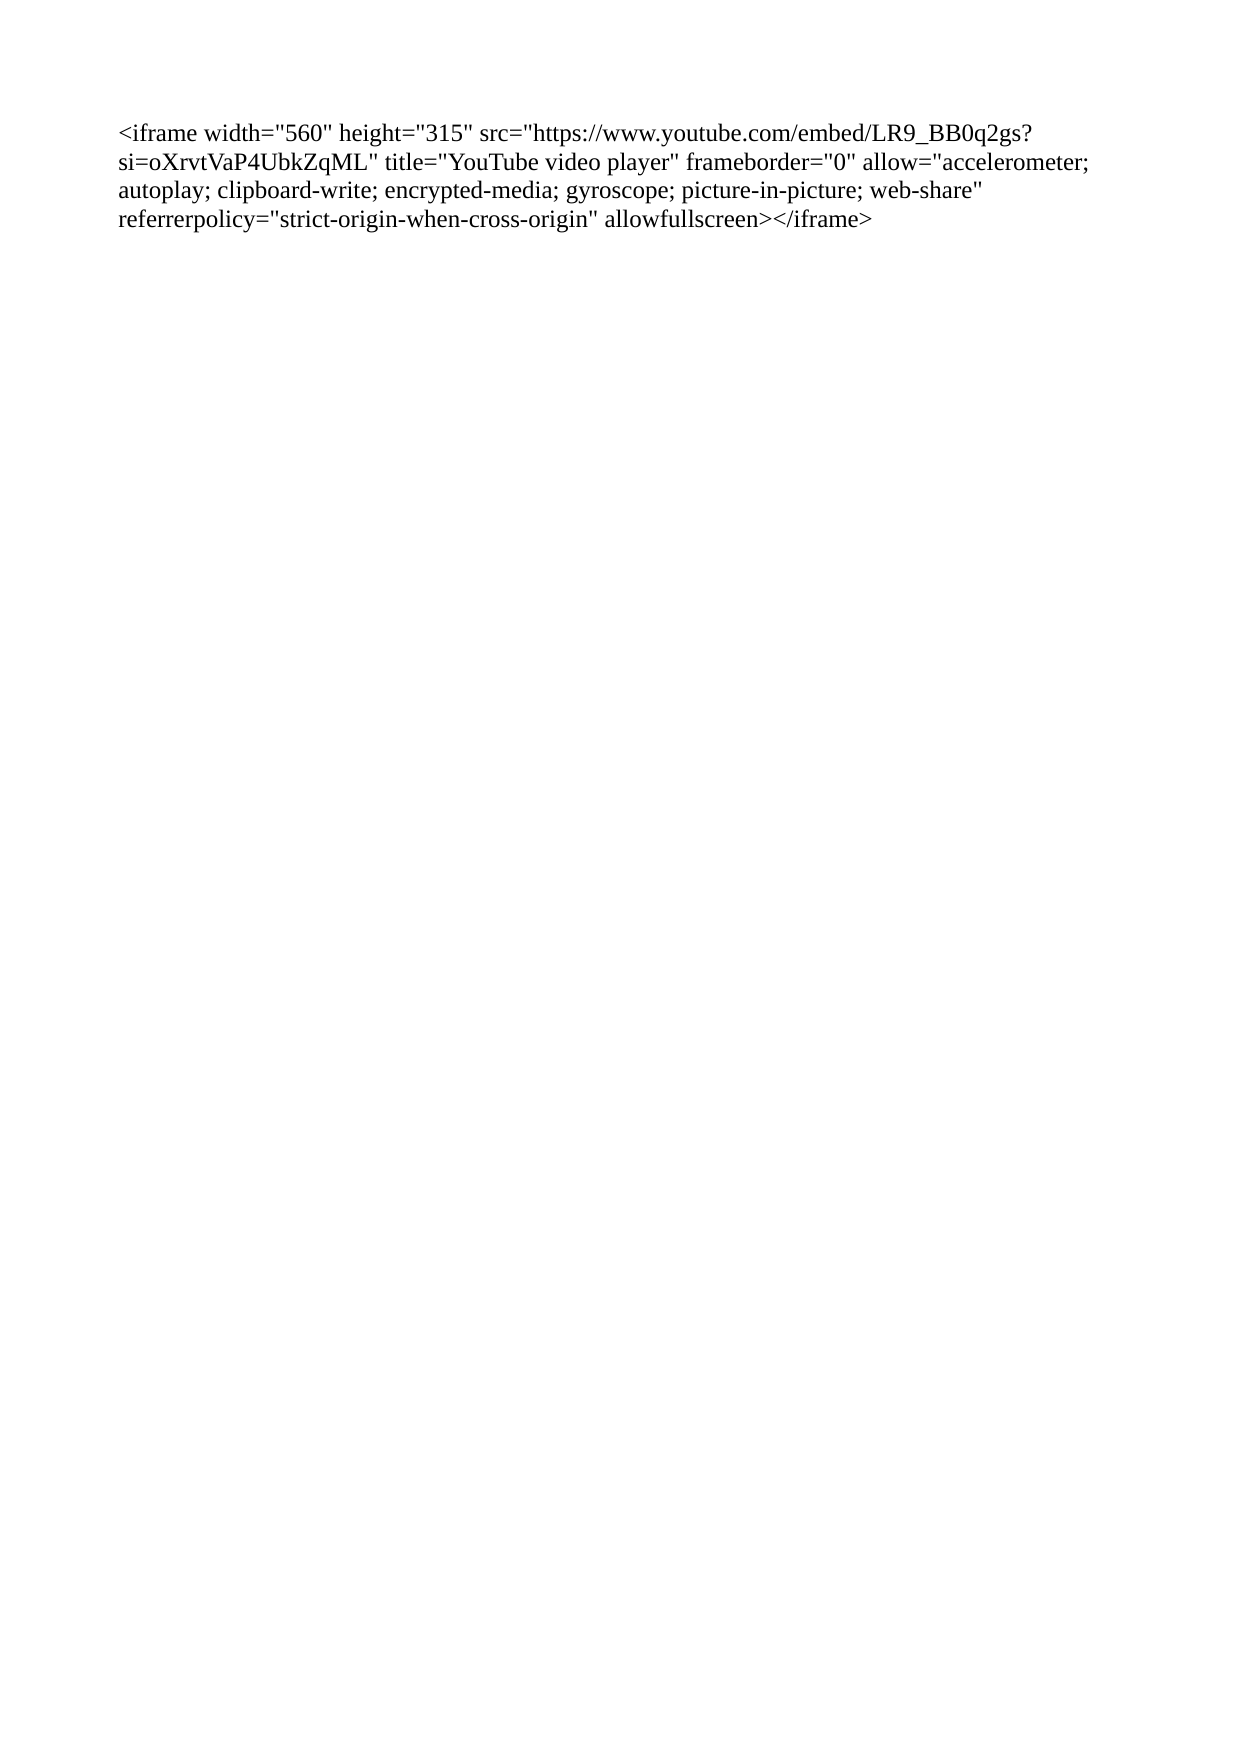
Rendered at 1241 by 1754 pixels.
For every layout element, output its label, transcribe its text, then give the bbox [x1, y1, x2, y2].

text <iframe width="560" height="315" src="https://www.youtube.com/embed/LR9_BB0q2gs?si=oXrvtVaP4UbkZqML" title="YouTube video player" frameborder="0" allow="accelerometer; autoplay; clipboard-write; encrypted-media; gyroscope; picture-in-picture; web-share" referrerpolicy="strict-origin-when-cross-origin" allowfullscreen></iframe> [118, 118, 1122, 233]
